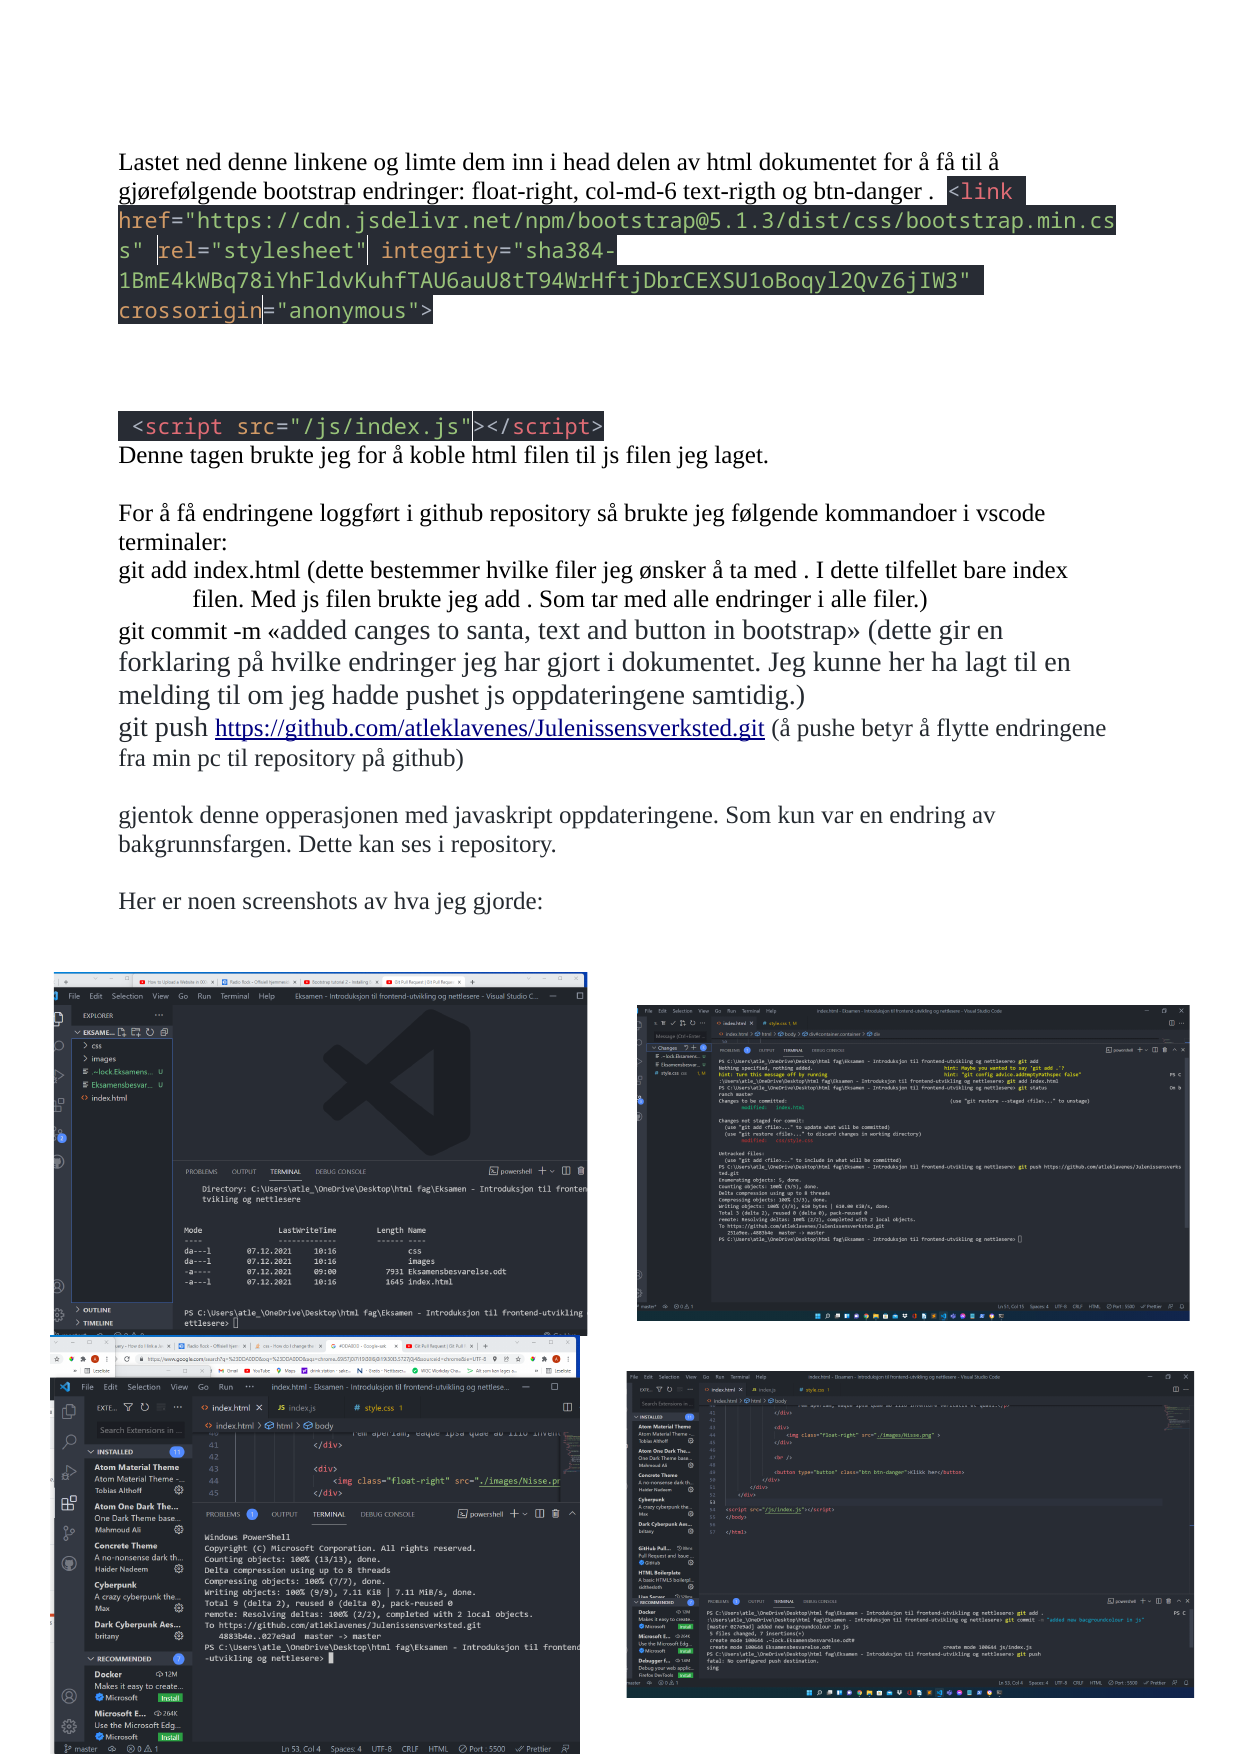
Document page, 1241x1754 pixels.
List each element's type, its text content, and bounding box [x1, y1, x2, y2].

text git commit -m «added canges to santa, text and button in bootstrap» (dette gir en forklaring på hvilke endringer jeg har gjort i dokumentet. Jeg kunne her ha lagt til en melding til om jeg hadde pushet js oppdateringene samtidig.) [118, 613, 1122, 710]
text Denne tagen brukte jeg for å koble html filen til js filen jeg laget. [118, 441, 1122, 469]
picture [637, 1005, 1190, 1321]
text git add index.html (dette bestemmer hvilke filer jeg ønsker å ta med . I dette tilfellet bare index filen. Med js filen brukte jeg add . Som tar med alle endringer i alle filer.) [118, 556, 1122, 613]
text For å få endringene loggført i github repository så brukte jeg følgende kommandoer i vscode terminaler: [118, 498, 1122, 556]
text gjentok denne opperasjonen med javaskript oppdateringene. Som kun var en endring av bakgrunnsfargen. Dette kan ses i repository. [118, 800, 1122, 858]
picture [626, 1371, 1195, 1698]
text Her er noen screenshots av hva jeg gjorde: [118, 886, 1122, 915]
picture [50, 972, 588, 1754]
text <script src="/js/index.js"></script> [118, 411, 1122, 441]
text Lastet ned denne linkene og limte dem inn i head delen av html dokumentet for å få til å gjørefølgende bootstrap endringer: float-right, col-md-6 text-rigth og btn-danger . <link href="https://cdn.jsdelivr.net/npm/bootstrap@5.1.3/dist/css/bootstrap.min.css" rel="stylesheet" integrity="sha384-1BmE4kWBq78iYhFldvKuhfTAU6auU8tT94WrHftjDbrCEXSU1oBoqyl2QvZ6jIW3" crossorigin="anonymous"> [118, 147, 1122, 324]
text git push https://github.com/atleklavenes/Julenissensverksted.git (å pushe betyr å flytte endringene fra min pc til repository på github) [118, 710, 1122, 771]
